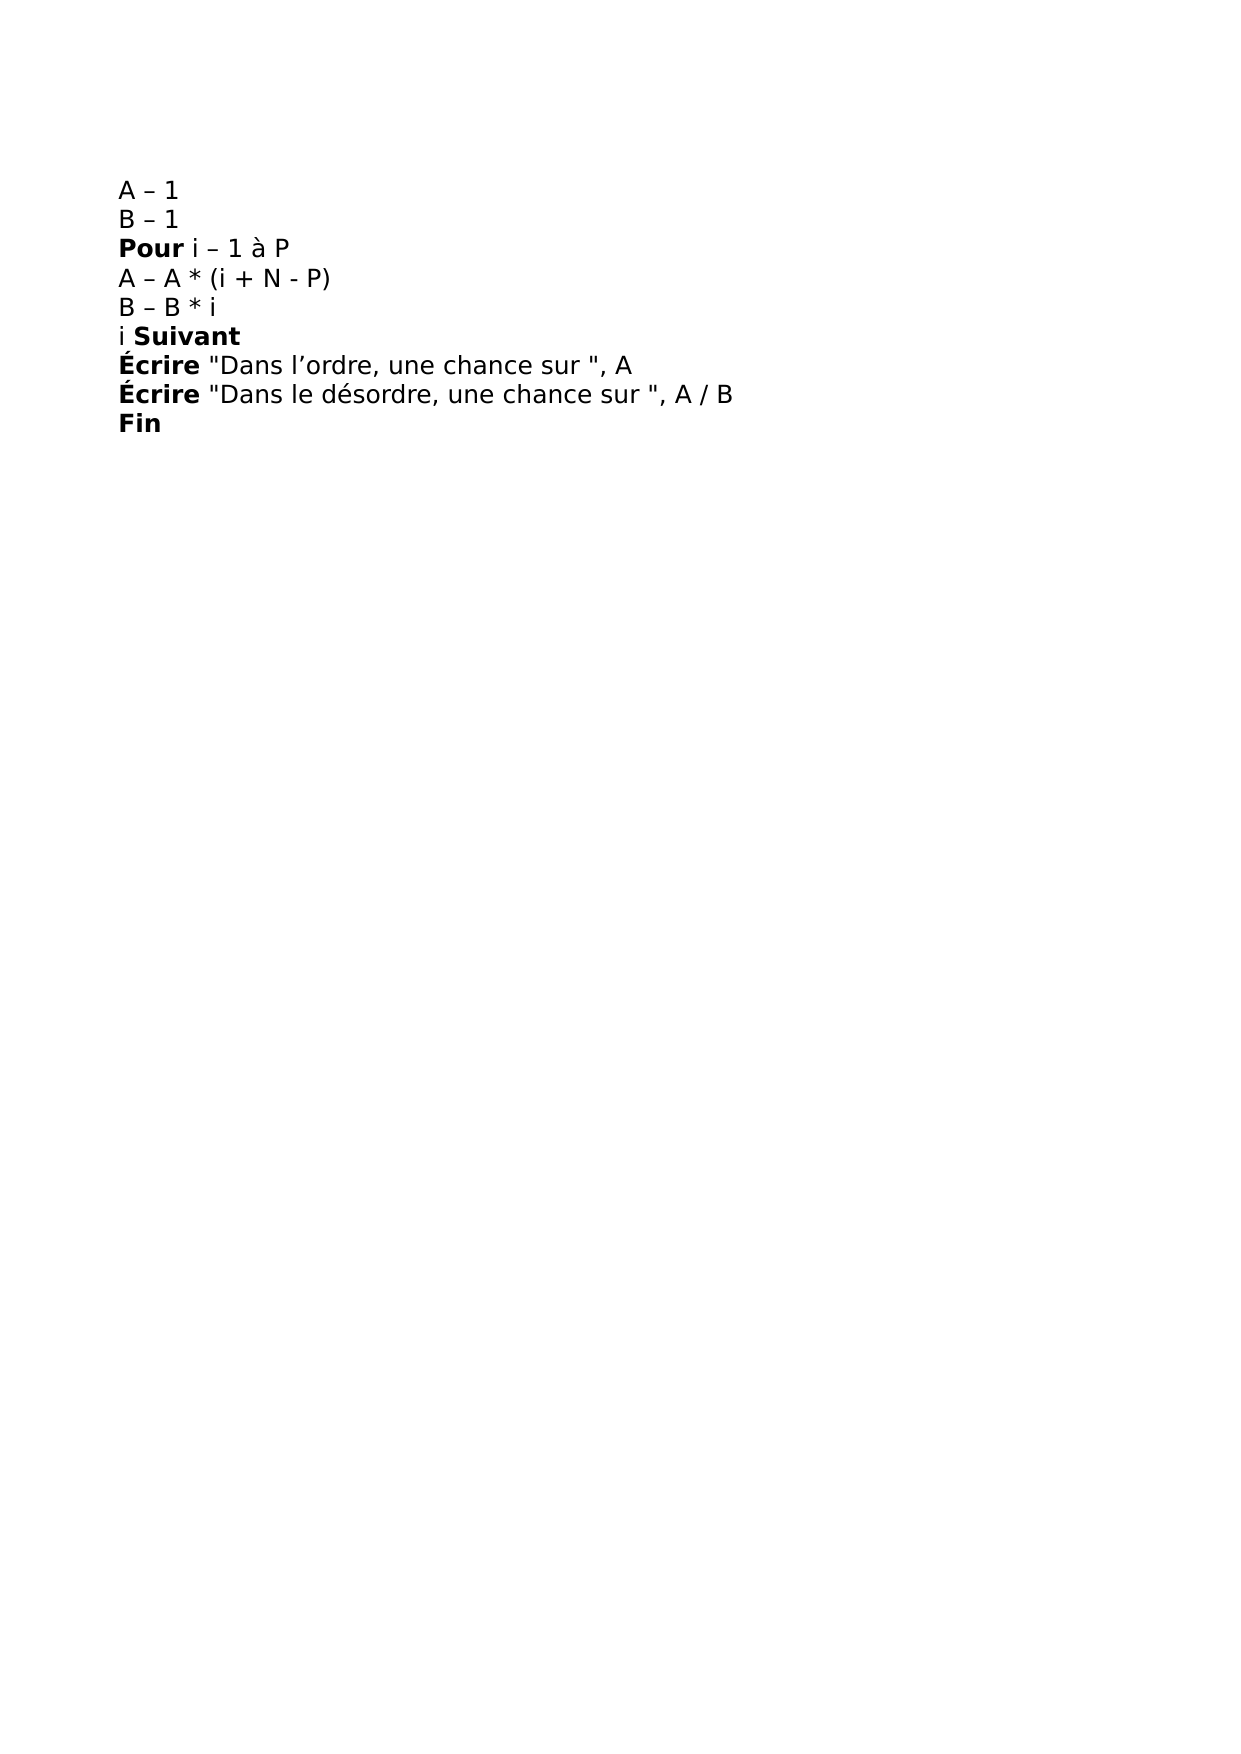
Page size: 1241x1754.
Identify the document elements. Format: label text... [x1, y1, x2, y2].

text A – 1 B – 1 Pour i – 1 à P A – A * (i + N - P) B – B * i i Suivant Écrire "Dans l’ordre, une chance sur ", A Écrire "Dans le désordre, une chance sur ", A / B Fin [118, 176, 1122, 439]
